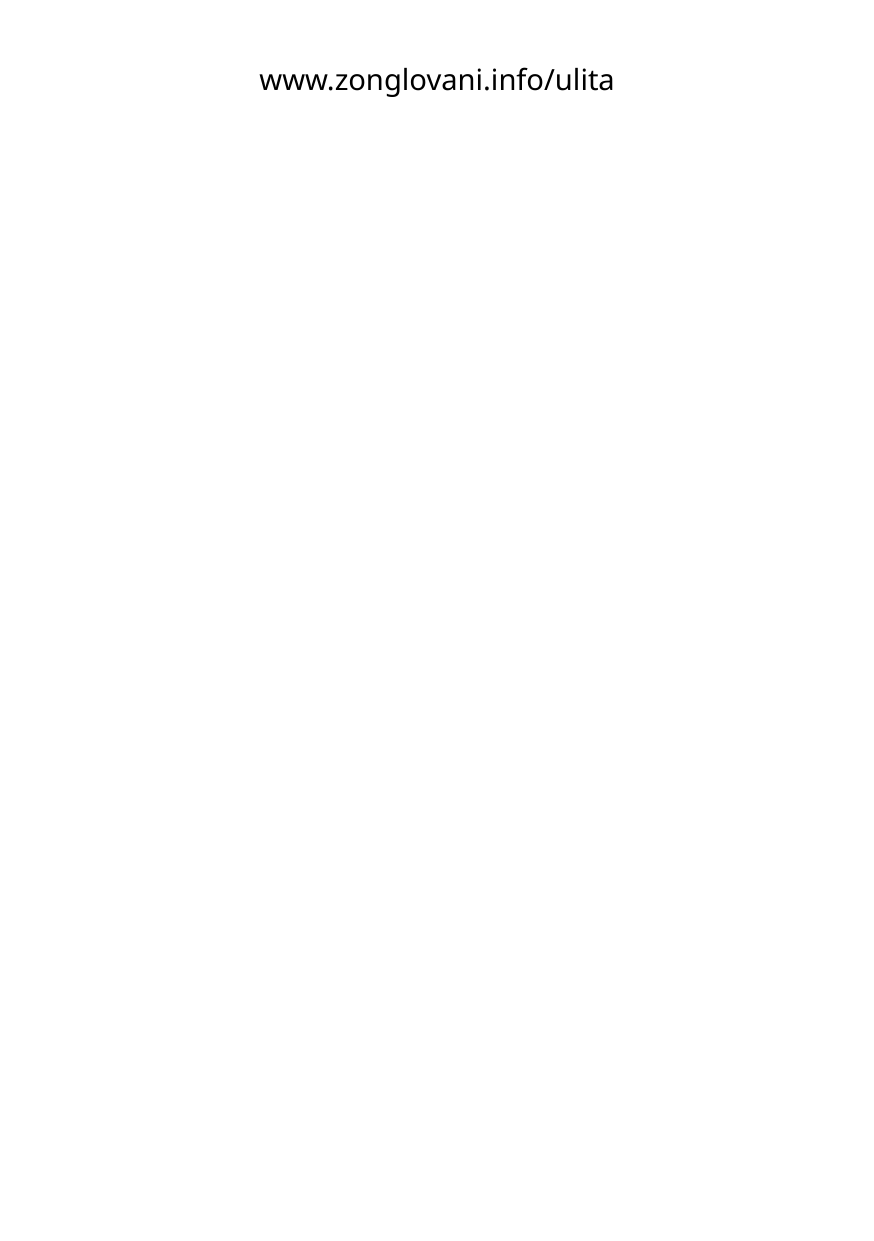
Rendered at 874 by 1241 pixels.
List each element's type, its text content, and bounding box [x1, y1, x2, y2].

text www.zonglovani.info/ulita [59, 59, 815, 99]
